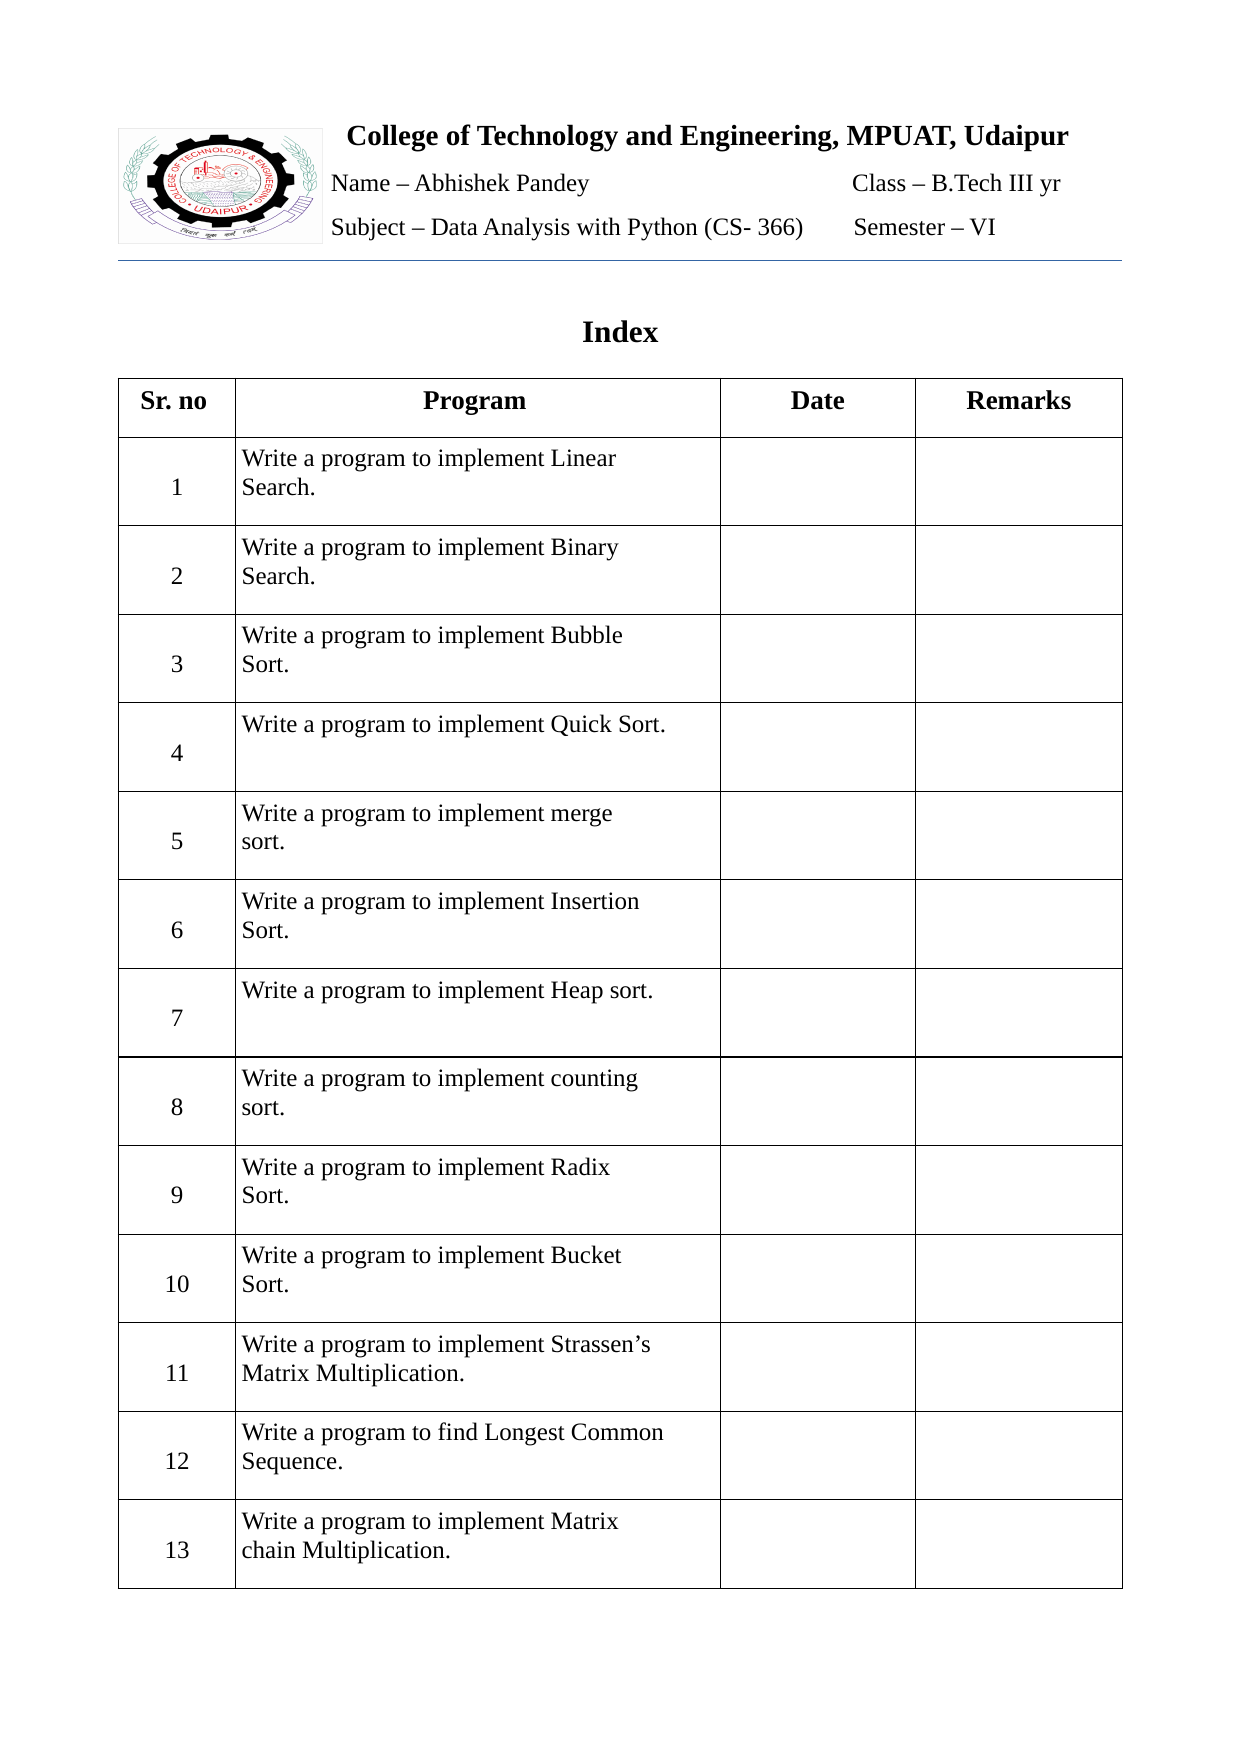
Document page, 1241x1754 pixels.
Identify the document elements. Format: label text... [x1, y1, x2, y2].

table_cell 12 [119, 1412, 235, 1499]
table_cell Write a program to implement Bucket Sort. [236, 1235, 720, 1322]
table_cell Write a program to implement Heap sort. [236, 969, 720, 1056]
table_header Program [236, 379, 720, 437]
table_cell Write a program to implement Linear Search. [236, 438, 720, 525]
table_cell [916, 438, 1122, 525]
table_cell [721, 438, 915, 525]
table_cell 3 [119, 615, 235, 702]
table_cell [721, 615, 915, 702]
table_cell 11 [119, 1323, 235, 1411]
table_header Remarks [916, 379, 1122, 437]
table_cell 2 [119, 526, 235, 614]
table_cell Write a program to implement Strassen’s Matrix Multiplication. [236, 1323, 720, 1411]
text Index [118, 313, 1122, 349]
table_cell [721, 969, 915, 1056]
table_cell Write a program to implement merge sort. [236, 792, 720, 879]
table_cell Write a program to implement Binary Search. [236, 526, 720, 614]
table_cell 10 [119, 1235, 235, 1322]
table_cell [721, 526, 915, 614]
table_cell 6 [119, 880, 235, 968]
table_cell [721, 1323, 915, 1411]
table_cell 8 [119, 1058, 235, 1145]
table_cell [916, 703, 1122, 791]
table_cell [916, 792, 1122, 879]
table_header Sr. no [119, 379, 235, 437]
table_cell Write a program to implement Matrix chain Multiplication. [236, 1500, 720, 1588]
table_cell 7 [119, 969, 235, 1056]
table_cell [721, 792, 915, 879]
table_cell [916, 1500, 1122, 1588]
table_cell Write a program to find Longest Common Sequence. [236, 1412, 720, 1499]
table_cell [916, 1235, 1122, 1322]
table_cell [916, 1323, 1122, 1411]
table_header Date [721, 379, 915, 437]
table_cell [916, 969, 1122, 1056]
table_cell [916, 615, 1122, 702]
table_cell Write a program to implement Radix Sort. [236, 1146, 720, 1233]
table_cell [916, 1058, 1122, 1145]
table_cell [721, 1412, 915, 1499]
table_cell 9 [119, 1146, 235, 1233]
table_cell [916, 1412, 1122, 1499]
table_cell [916, 880, 1122, 968]
table_cell [721, 1235, 915, 1322]
picture [118, 128, 323, 244]
table_cell Write a program to implement Insertion Sort. [236, 880, 720, 968]
table_cell 13 [119, 1500, 235, 1588]
table_cell [916, 526, 1122, 614]
table_cell 5 [119, 792, 235, 879]
table_cell 4 [119, 703, 235, 791]
table_cell 1 [119, 438, 235, 525]
table_cell Write a program to implement Bubble Sort. [236, 615, 720, 702]
table_cell [721, 1500, 915, 1588]
table_cell [721, 1146, 915, 1233]
table_cell [721, 703, 915, 791]
table_cell [721, 1058, 915, 1145]
table_cell [916, 1146, 1122, 1233]
table_cell Write a program to implement Quick Sort. [236, 703, 720, 791]
table_cell Write a program to implement counting sort. [236, 1058, 720, 1145]
table_cell [721, 880, 915, 968]
